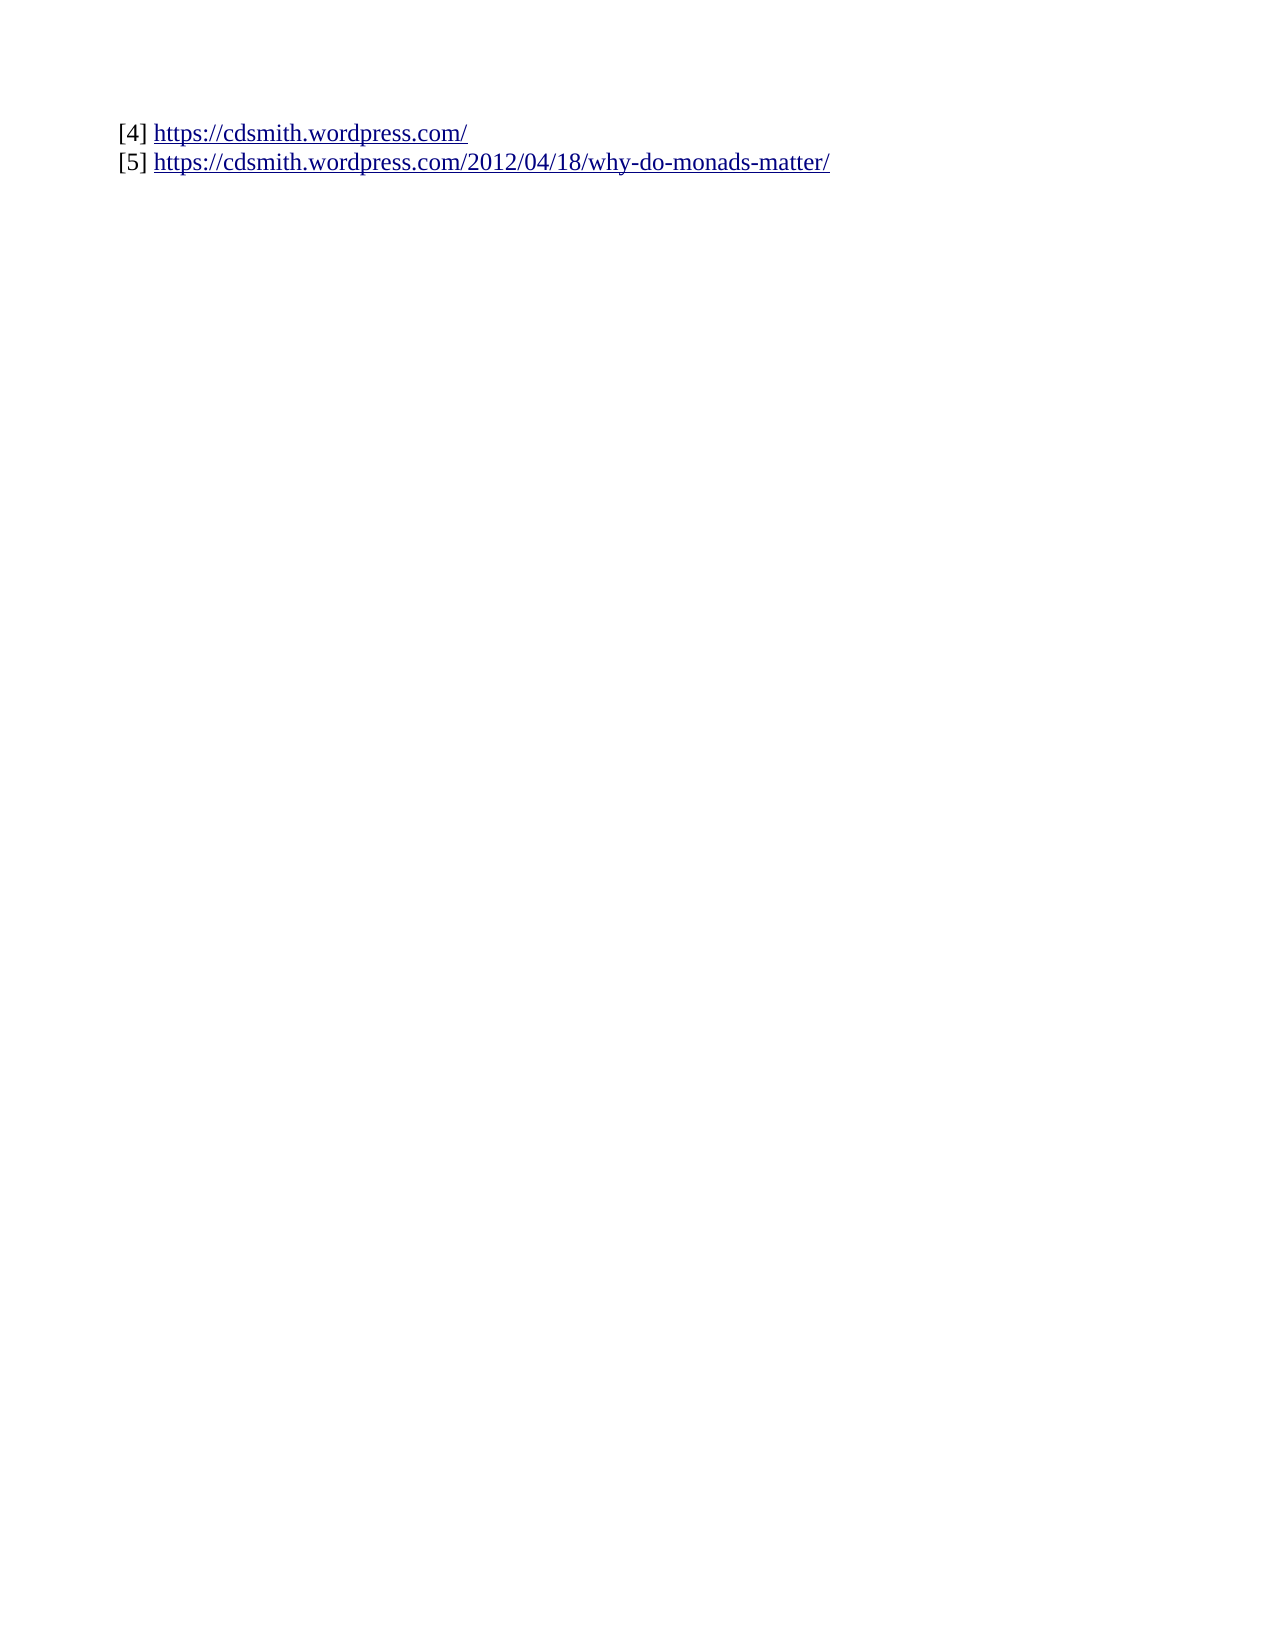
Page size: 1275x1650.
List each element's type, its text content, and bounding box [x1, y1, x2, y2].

text [5] https://cdsmith.wordpress.com/2012/04/18/why-do-monads-matter/ [118, 147, 1157, 176]
text [4] https://cdsmith.wordpress.com/ [118, 118, 1157, 147]
